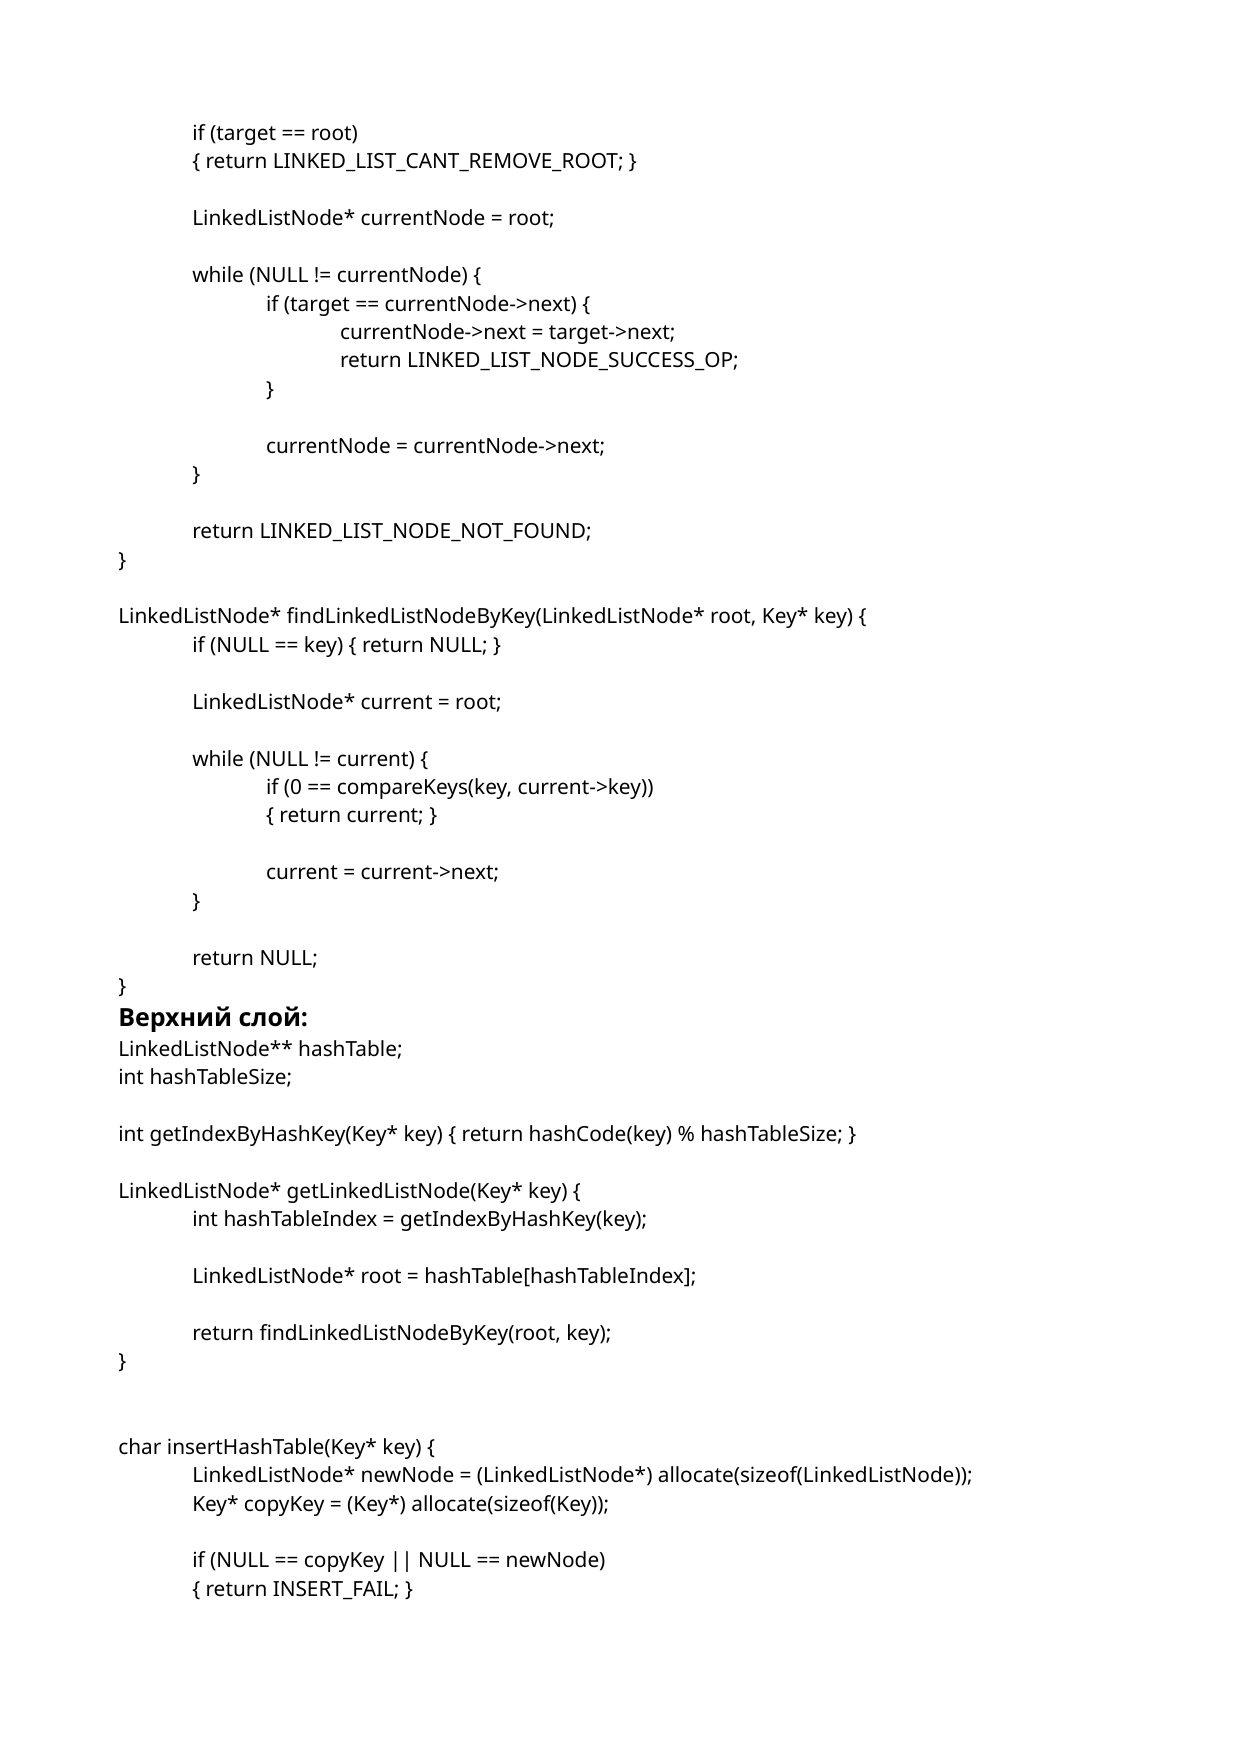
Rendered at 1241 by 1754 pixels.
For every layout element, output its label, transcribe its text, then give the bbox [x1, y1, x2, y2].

text currentNode = currentNode->next; [118, 431, 1122, 459]
text } [118, 971, 1122, 1000]
text LinkedListNode* currentNode = root; [118, 203, 1122, 232]
text if (0 == compareKeys(key, current->key)) [118, 772, 1122, 801]
text { return INSERT_FAIL; } [118, 1574, 1122, 1602]
text current = current->next; [118, 857, 1122, 886]
text return LINKED_LIST_NODE_SUCCESS_OP; [118, 346, 1122, 374]
text { return current; } [118, 801, 1122, 829]
text } [118, 545, 1122, 573]
text } [118, 374, 1122, 402]
text LinkedListNode* getLinkedListNode(Key* key) { [118, 1176, 1122, 1204]
text if (NULL == copyKey || NULL == newNode) [118, 1546, 1122, 1574]
text int hashTableIndex = getIndexByHashKey(key); [118, 1204, 1122, 1233]
text int hashTableSize; [118, 1062, 1122, 1091]
text { return LINKED_LIST_CANT_REMOVE_ROOT; } [118, 147, 1122, 175]
text while (NULL != currentNode) { [118, 260, 1122, 289]
text Верхний слой: [118, 1000, 1122, 1034]
text int getIndexByHashKey(Key* key) { return hashCode(key) % hashTableSize; } [118, 1119, 1122, 1147]
text LinkedListNode* findLinkedListNodeByKey(LinkedListNode* root, Key* key) { [118, 602, 1122, 630]
text Key* copyKey = (Key*) allocate(sizeof(Key)); [118, 1489, 1122, 1517]
text } [118, 459, 1122, 488]
text LinkedListNode* current = root; [118, 687, 1122, 715]
text return LINKED_LIST_NODE_NOT_FOUND; [118, 516, 1122, 545]
text } [118, 1347, 1122, 1375]
text LinkedListNode** hashTable; [118, 1034, 1122, 1062]
text if (target == currentNode->next) { [118, 289, 1122, 317]
text char insertHashTable(Key* key) { [118, 1432, 1122, 1460]
text LinkedListNode* newNode = (LinkedListNode*) allocate(sizeof(LinkedListNode)); [118, 1460, 1122, 1489]
text if (NULL == key) { return NULL; } [118, 630, 1122, 658]
text } [118, 886, 1122, 914]
text return findLinkedListNodeByKey(root, key); [118, 1318, 1122, 1347]
text currentNode->next = target->next; [118, 317, 1122, 346]
text LinkedListNode* root = hashTable[hashTableIndex]; [118, 1261, 1122, 1290]
text return NULL; [118, 943, 1122, 971]
text while (NULL != current) { [118, 744, 1122, 772]
text if (target == root) [118, 118, 1122, 147]
